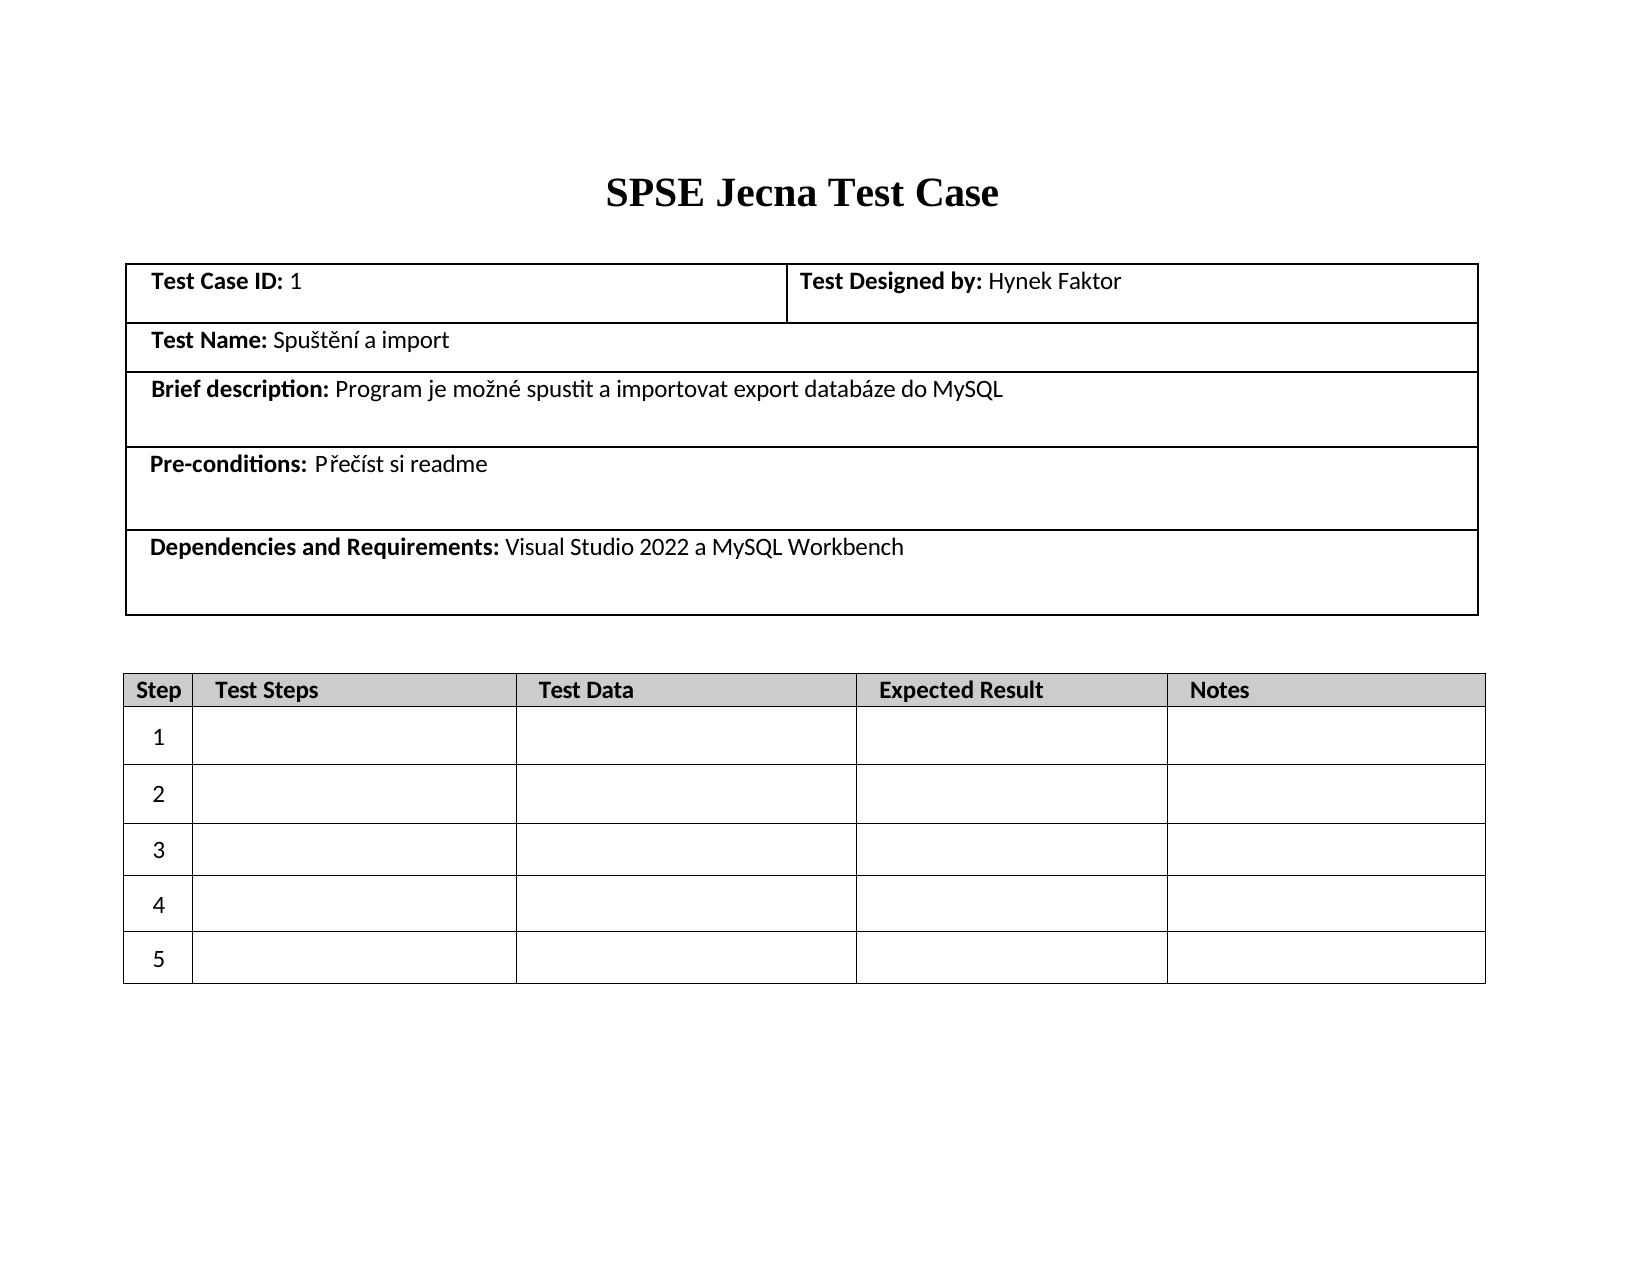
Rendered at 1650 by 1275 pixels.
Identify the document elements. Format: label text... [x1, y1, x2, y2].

table_cell [517, 707, 856, 764]
table_cell [193, 824, 516, 874]
table_cell 3 [124, 824, 192, 874]
table_header Test Case ID: 1 [127, 265, 786, 322]
table_header Test Steps [193, 674, 516, 706]
table_header Test Data [517, 674, 856, 706]
table_cell [517, 932, 856, 983]
table_cell 2 [124, 765, 192, 822]
table_cell [193, 707, 516, 764]
table_cell [517, 765, 856, 822]
table_cell [193, 876, 516, 931]
table_cell [1168, 932, 1485, 983]
text SPSE Jecna Test Case [112, 167, 1492, 215]
table_header Expected Result [857, 674, 1167, 706]
table_cell [1168, 876, 1485, 931]
table_cell Test Name: Spuštění a import [127, 324, 1477, 371]
table_header Test Designed by: Hynek Faktor [788, 265, 1477, 322]
table_cell [1168, 824, 1485, 874]
table_cell 1 [124, 707, 192, 764]
table_cell [857, 765, 1167, 822]
table_cell 4 [124, 876, 192, 931]
table_cell Pre-conditions: Přečíst si readme [127, 448, 1477, 528]
table_cell [857, 932, 1167, 983]
table_cell [193, 765, 516, 822]
table_cell [517, 824, 856, 874]
table_cell Dependencies and Requirements: Visual Studio 2022 a MySQL Workbench [127, 531, 1477, 614]
table_cell [857, 876, 1167, 931]
table_cell [193, 932, 516, 983]
table_cell [857, 707, 1167, 764]
table_cell Brief description: Program je možné spustit a importovat export databáze do MySQL [127, 373, 1477, 446]
table_cell [1168, 765, 1485, 822]
table_cell [857, 824, 1167, 874]
table_header Notes [1168, 674, 1485, 706]
table_header Step [124, 674, 192, 706]
table_cell 5 [124, 932, 192, 983]
table_cell [1168, 707, 1485, 764]
table_cell [517, 876, 856, 931]
